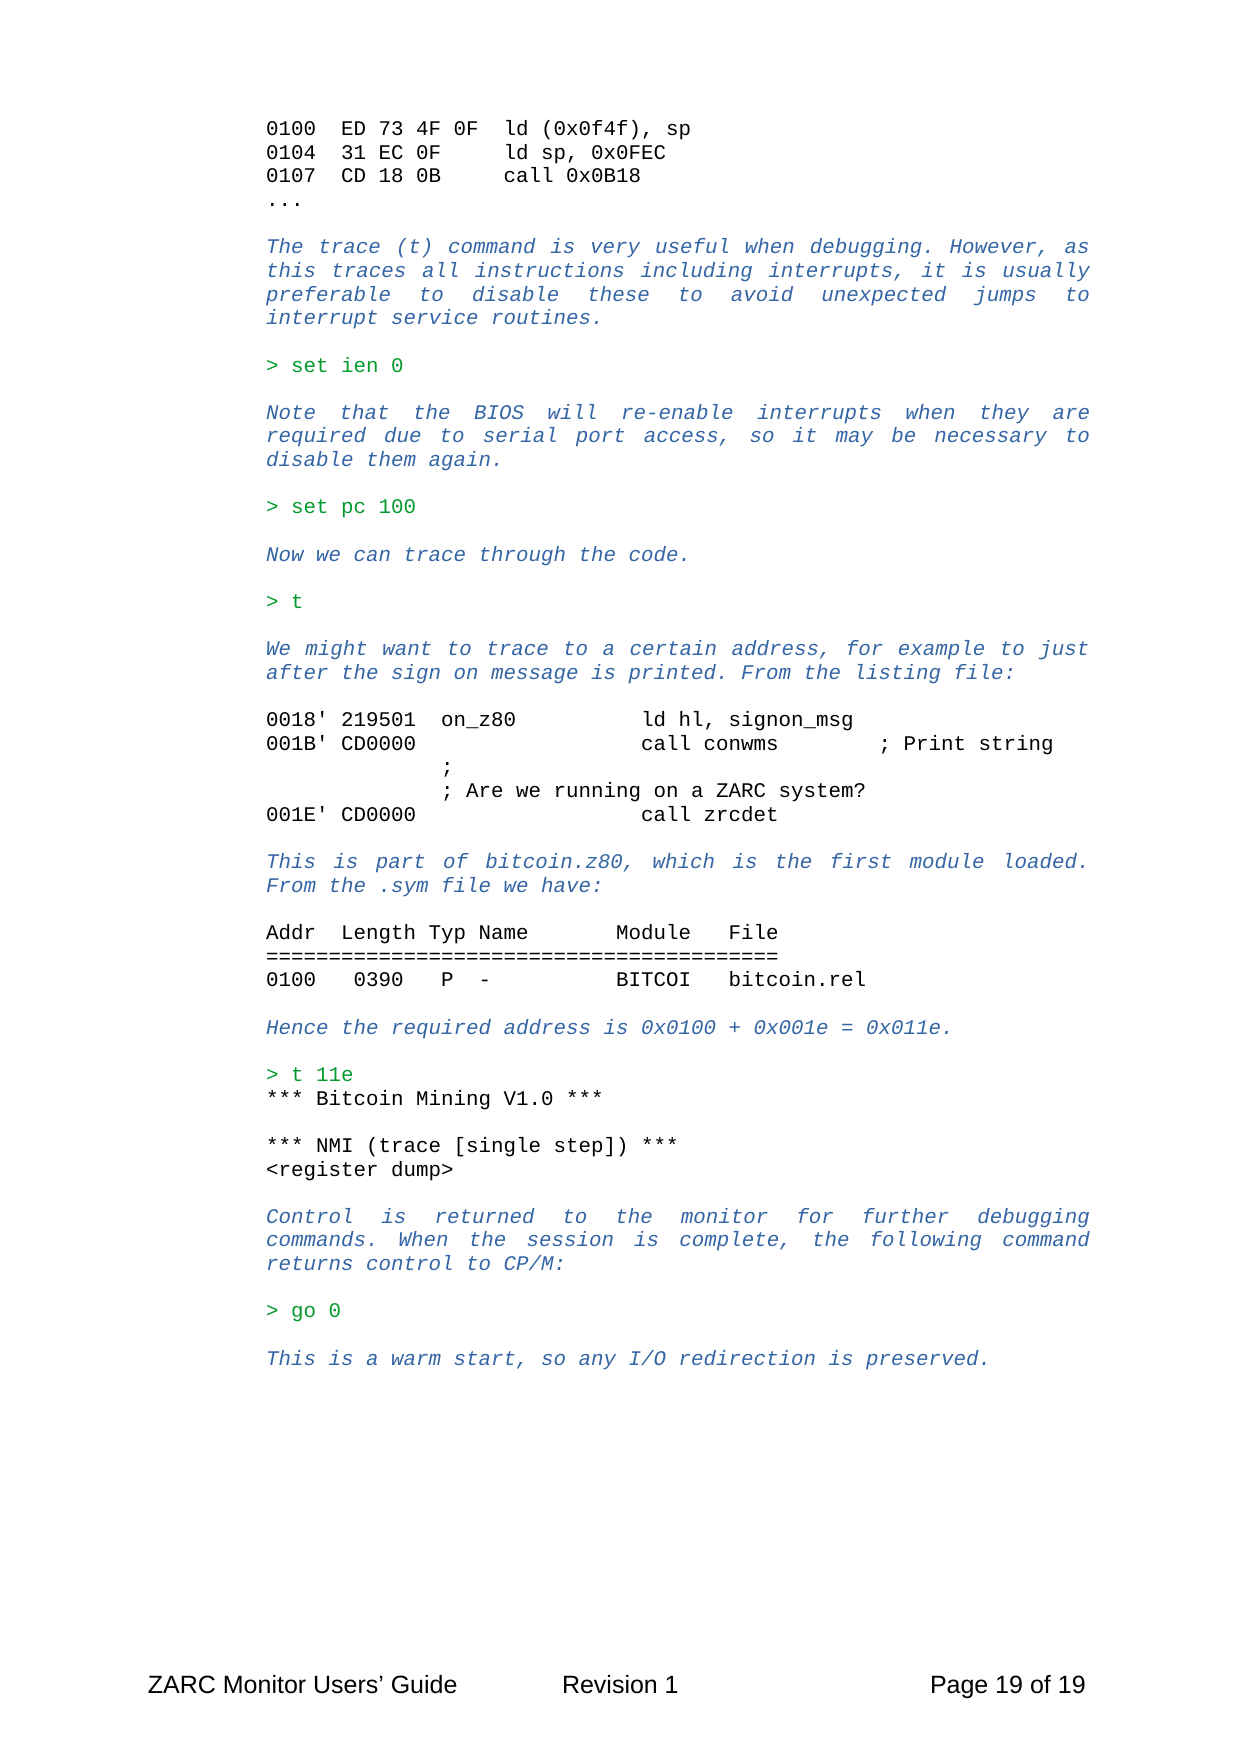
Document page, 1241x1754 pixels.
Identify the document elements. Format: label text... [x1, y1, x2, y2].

text Control is returned to the monitor for further debugging commands. When the session is complete, the following command returns control to CP/M: [266, 1206, 1092, 1277]
text 0104 31 EC 0F ld sp, 0x0FEC [266, 142, 1092, 165]
text > go 0 [266, 1300, 1092, 1324]
text This is a warm start, so any I/O redirection is preserved. [266, 1348, 1092, 1371]
text 0018' 219501 on_z80 ld hl, signon_msg [266, 709, 1092, 733]
text 0100 0390 P - BITCOI bitcoin.rel [266, 969, 1092, 993]
text 0107 CD 18 0B call 0x0B18 [266, 165, 1092, 189]
text > set ien 0 [266, 354, 1092, 378]
text Addr Length Typ Name Module File [266, 922, 1092, 946]
text > t [266, 591, 1092, 615]
text 0100 ED 73 4F 0F ld (0x0f4f), sp [266, 118, 1092, 142]
text 001B' CD0000 call conwms ; Print string [266, 733, 1092, 757]
text 001E' CD0000 call zrcdet [266, 804, 1092, 827]
text Now we can trace through the code. [266, 544, 1092, 567]
text ========================================= [266, 946, 1092, 969]
text Note that the BIOS will re-enable interrupts when they are required due to serial port access, so it may be necessary to disable them again. [266, 402, 1092, 473]
text <register dump> [266, 1158, 1092, 1182]
text ; Are we running on a ZARC system? [266, 780, 1092, 804]
text > t 11e [266, 1064, 1092, 1088]
text ... [266, 189, 1092, 213]
text The trace (t) command is very useful when debugging. However, as this traces all instructions including interrupts, it is usually preferable to disable these to avoid unexpected jumps to interrupt service routines. [266, 236, 1092, 331]
text Hence the required address is 0x0100 + 0x001e = 0x011e. [266, 1017, 1092, 1040]
text This is part of bitcoin.z80, which is the first module loaded. From the .sym file we have: [266, 851, 1092, 898]
text > set pc 100 [266, 496, 1092, 520]
text *** Bitcoin Mining V1.0 *** [266, 1088, 1092, 1111]
text We might want to trace to a certain address, for example to just after the sign on message is printed. From the listing file: [266, 638, 1092, 686]
text ; [266, 757, 1092, 780]
text *** NMI (trace [single step]) *** [266, 1135, 1092, 1158]
